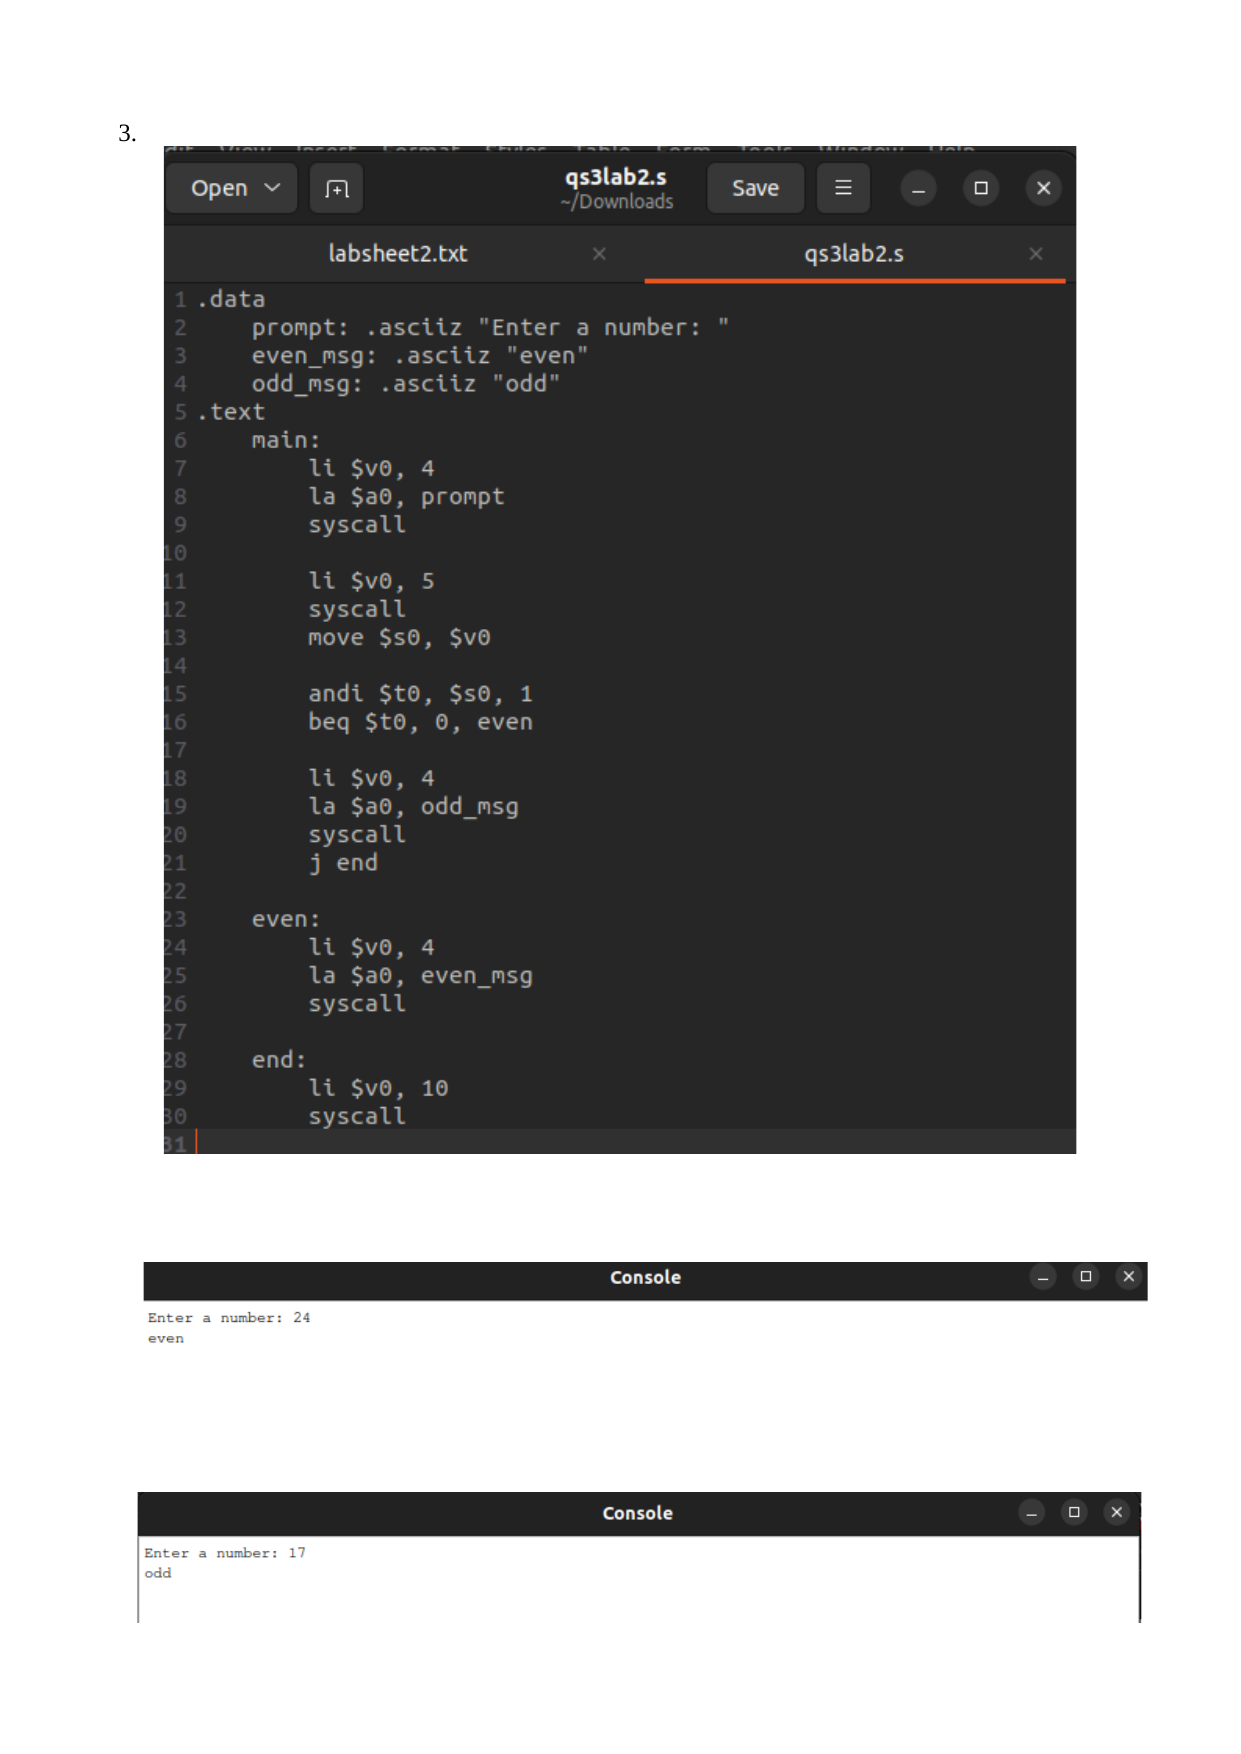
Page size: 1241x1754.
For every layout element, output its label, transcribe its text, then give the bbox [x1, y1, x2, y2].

text 3. [118, 118, 1122, 147]
picture [163, 146, 1077, 1154]
picture [137, 1492, 1142, 1623]
picture [143, 1262, 1148, 1358]
